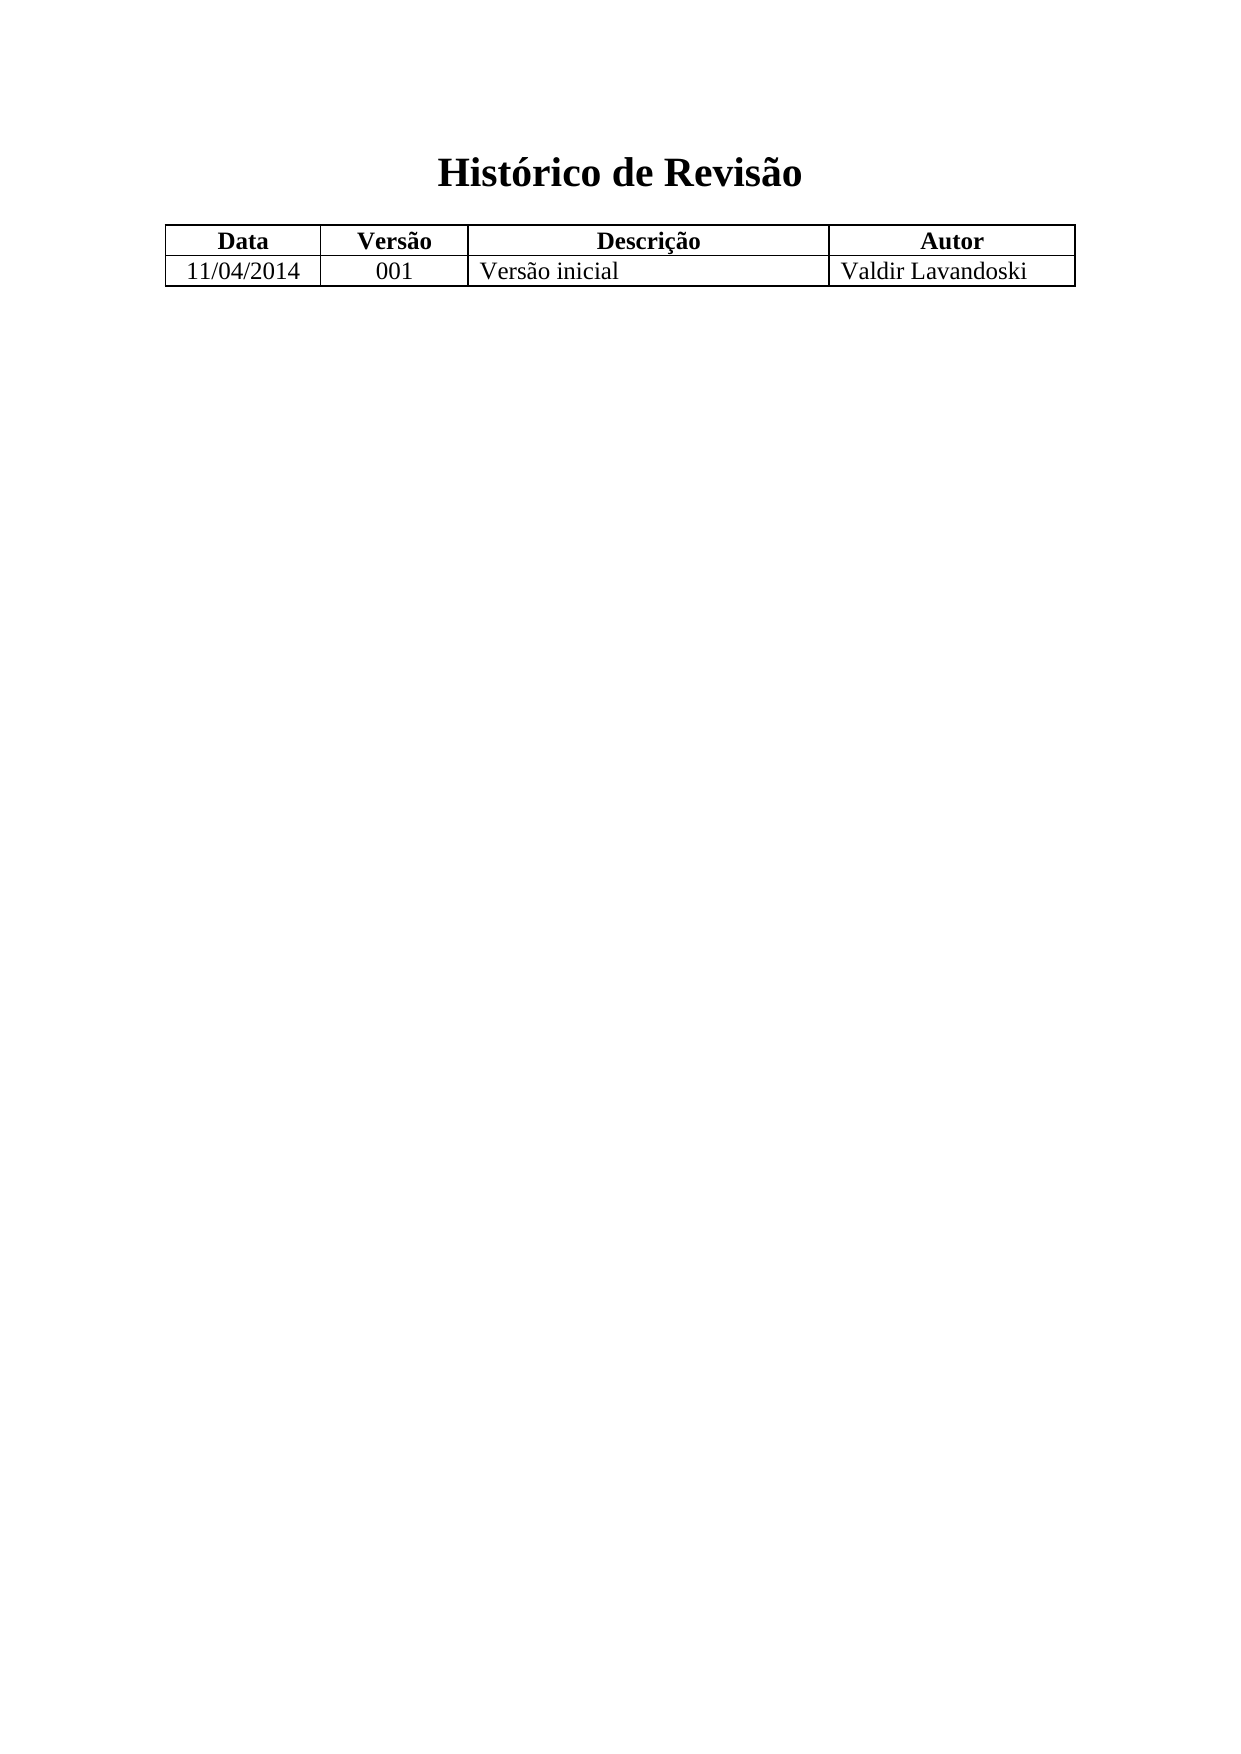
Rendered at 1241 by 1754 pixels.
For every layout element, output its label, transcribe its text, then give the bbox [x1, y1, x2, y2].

table_header Versão [321, 226, 467, 255]
table_header Autor [830, 226, 1074, 255]
table_cell 11/04/2014 [166, 256, 320, 285]
table_header Data [166, 226, 320, 255]
table_cell 001 [321, 256, 467, 285]
table_cell Versão inicial [469, 256, 828, 285]
table_cell Valdir Lavandoski [830, 256, 1074, 285]
table_header Descrição [469, 226, 828, 255]
text Histórico de Revisão [177, 148, 1063, 196]
